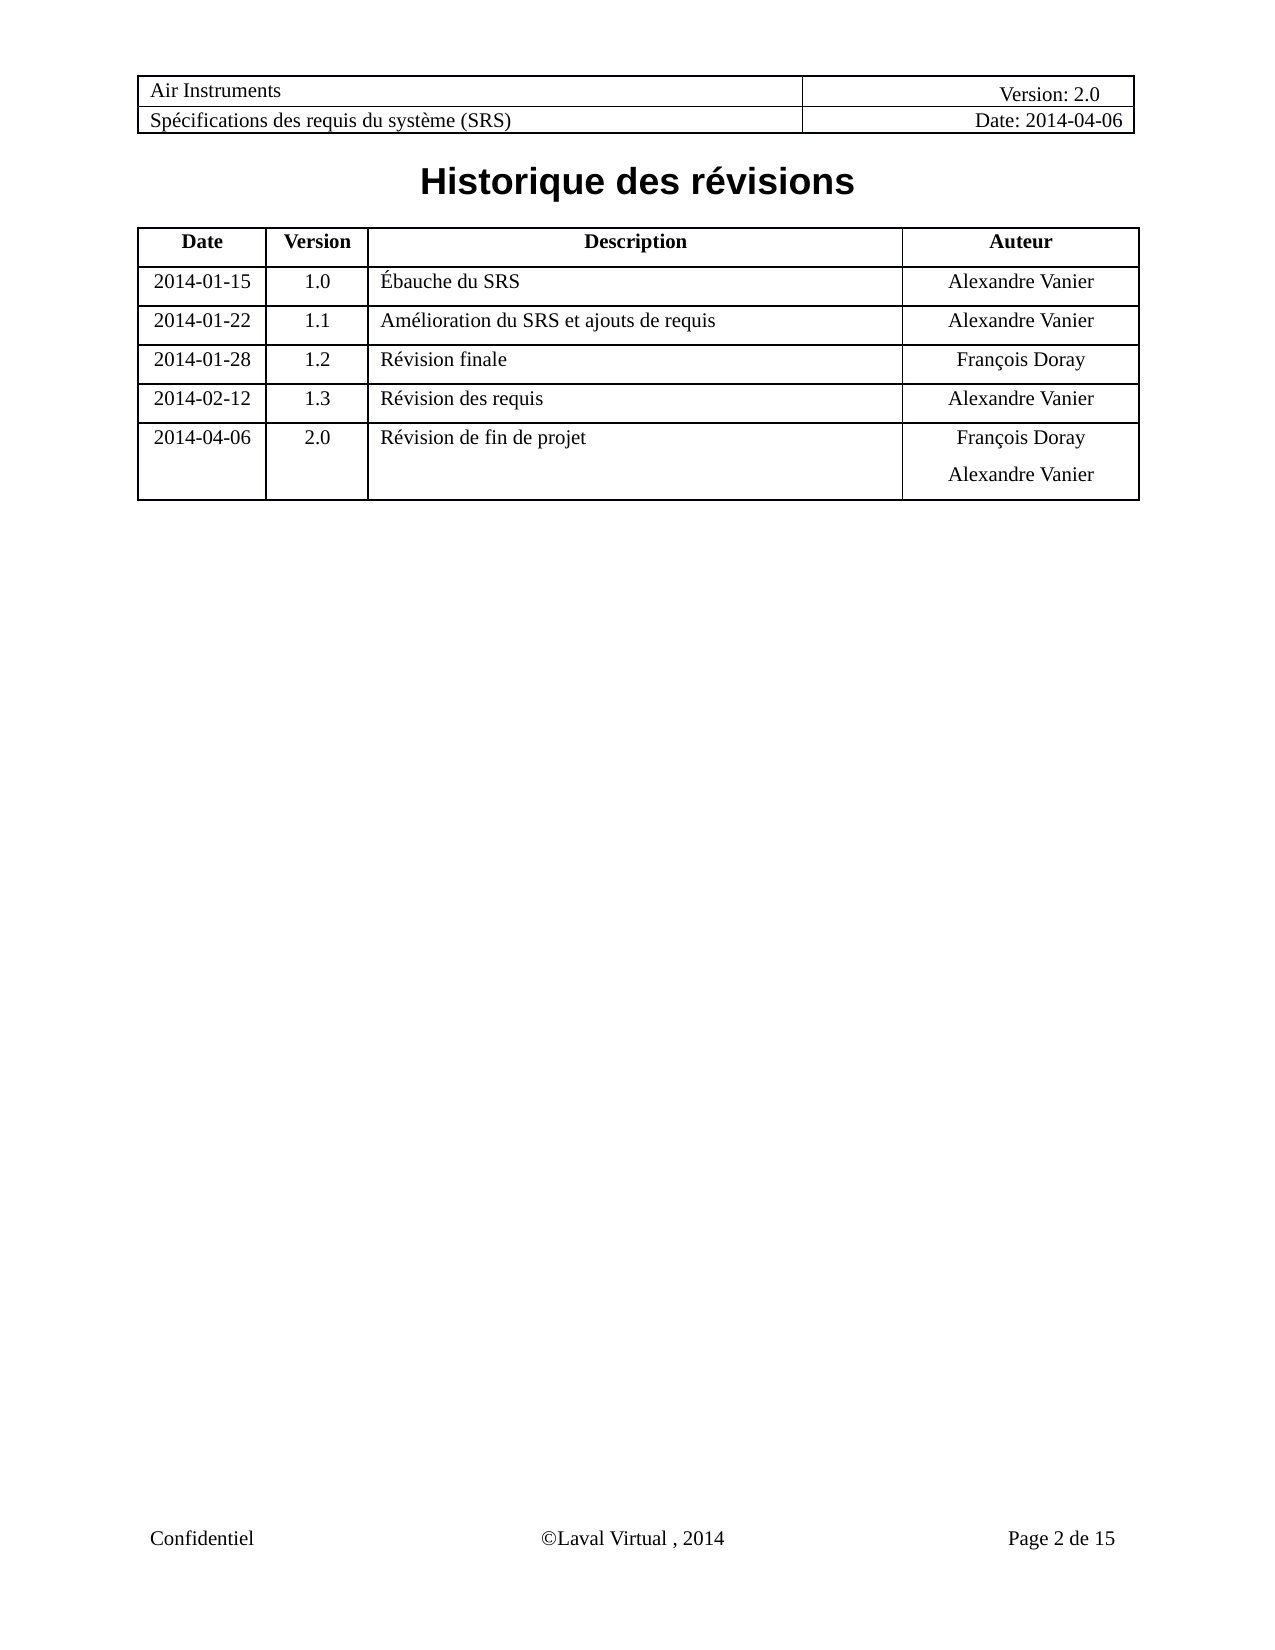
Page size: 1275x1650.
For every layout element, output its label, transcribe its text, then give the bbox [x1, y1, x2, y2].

table_cell Ébauche du SRS [369, 268, 902, 305]
table_header Auteur [903, 229, 1138, 266]
table_cell François Doray [903, 346, 1138, 383]
table_cell Alexandre Vanier [903, 307, 1138, 344]
table_cell François Doray Alexandre Vanier [903, 424, 1138, 499]
table_cell Révision finale [369, 346, 902, 383]
table_header Version [267, 229, 367, 266]
table_header Date [139, 229, 265, 266]
table_cell 2014-01-28 [139, 346, 265, 383]
table_cell 2.0 [267, 424, 367, 499]
table_header Description [369, 229, 902, 266]
table_cell 2014-01-15 [139, 268, 265, 305]
table_cell 1.3 [267, 385, 367, 422]
table_cell 1.1 [267, 307, 367, 344]
table_cell 1.2 [267, 346, 367, 383]
table_cell Révision de fin de projet [369, 424, 902, 499]
table_cell 2014-02-12 [139, 385, 265, 422]
table_cell 2014-04-06 [139, 424, 265, 499]
table_cell 1.0 [267, 268, 367, 305]
table_cell Alexandre Vanier [903, 268, 1138, 305]
title Historique des révisions [150, 159, 1125, 202]
table_cell 2014-01-22 [139, 307, 265, 344]
table_cell Amélioration du SRS et ajouts de requis [369, 307, 902, 344]
table_cell Révision des requis [369, 385, 902, 422]
table_cell Alexandre Vanier [903, 385, 1138, 422]
